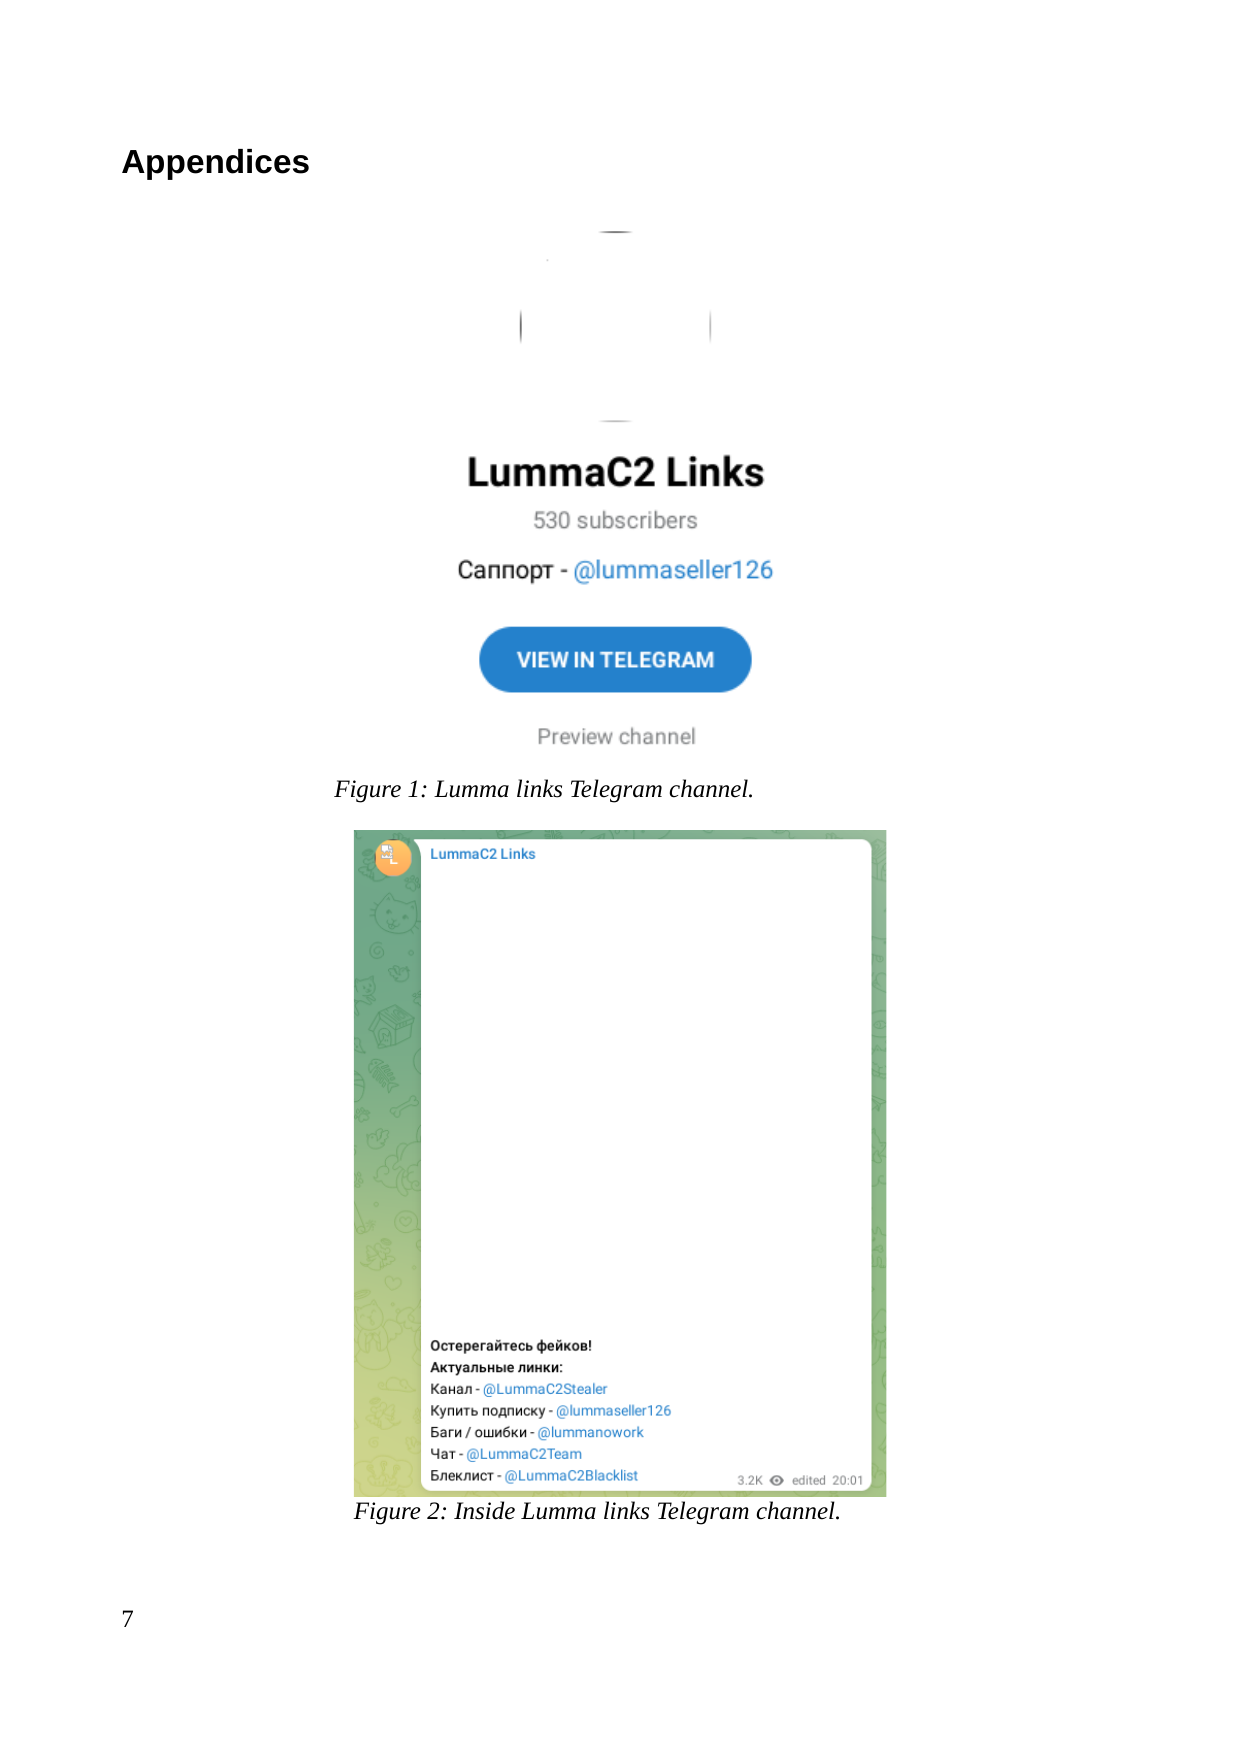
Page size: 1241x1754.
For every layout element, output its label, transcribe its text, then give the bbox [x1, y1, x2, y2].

text Figure 1: Lumma links Telegram channel. [334, 774, 906, 803]
text Figure 2: Inside Lumma links Telegram channel. [354, 1497, 887, 1525]
picture [353, 830, 887, 1497]
picture [334, 205, 907, 774]
subtitle Appendices [121, 142, 1119, 180]
